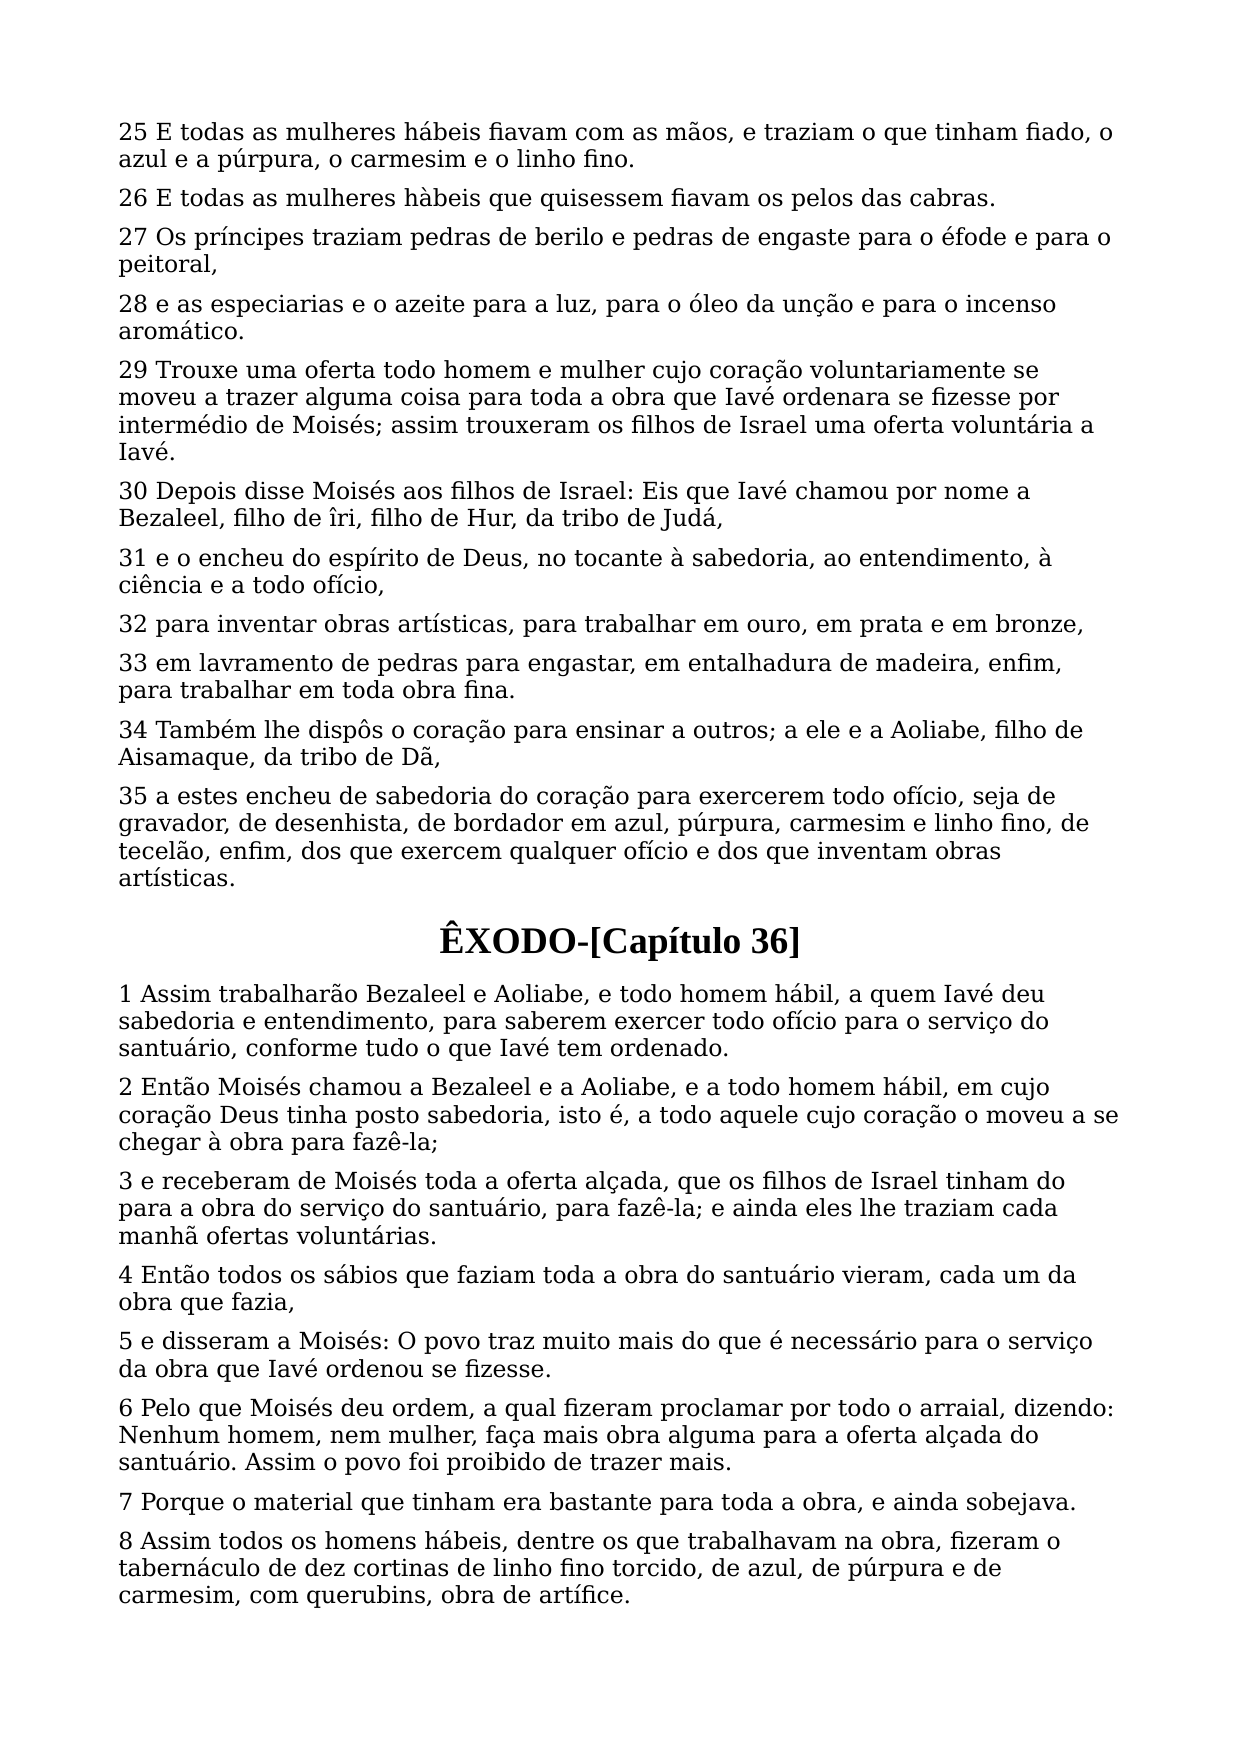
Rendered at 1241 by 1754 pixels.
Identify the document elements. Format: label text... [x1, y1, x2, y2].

subtitle ÊXODO-[Capítulo 36] [118, 919, 1122, 962]
text 35 a estes encheu de sabedoria do coração para exercerem todo ofício, seja de gravador, de desenhista, de bordador em azul, púrpura, carmesim e linho fino, de tecelão, enfim, dos que exercem qualquer ofício e dos que inventam obras artísticas. [118, 783, 1122, 892]
text 27 Os príncipes traziam pedras de berilo e pedras de engaste para o éfode e para o peitoral, [118, 224, 1122, 278]
text 8 Assim todos os homens hábeis, dentre os que trabalhavam na obra, fizeram o tabernáculo de dez cortinas de linho fino torcido, de azul, de púrpura e de carmesim, com querubins, obra de artífice. [118, 1527, 1122, 1609]
text 2 Então Moisés chamou a Bezaleel e a Aoliabe, e a todo homem hábil, em cujo coração Deus tinha posto sabedoria, isto é, a todo aquele cujo coração o moveu a se chegar à obra para fazê-la; [118, 1074, 1122, 1156]
text 3 e receberam de Moisés toda a oferta alçada, que os filhos de Israel tinham do para a obra do serviço do santuário, para fazê-la; e ainda eles lhe traziam cada manhã ofertas voluntárias. [118, 1168, 1122, 1249]
text 1 Assim trabalharão Bezaleel e Aoliabe, e todo homem hábil, a quem Iavé deu sabedoria e entendimento, para saberem exercer todo ofício para o serviço do santuário, conforme tudo o que Iavé tem ordenado. [118, 980, 1122, 1062]
text 28 e as especiarias e o azeite para a luz, para o óleo da unção e para o incenso aromático. [118, 290, 1122, 345]
text 33 em lavramento de pedras para engastar, em entalhadura de madeira, enfim, para trabalhar em toda obra fina. [118, 650, 1122, 704]
text 7 Porque o material que tinham era bastante para toda a obra, e ainda sobejava. [118, 1488, 1122, 1515]
text 25 E todas as mulheres hábeis fiavam com as mãos, e traziam o que tinham fiado, o azul e a púrpura, o carmesim e o linho fino. [118, 118, 1122, 173]
text 4 Então todos os sábios que faziam toda a obra do santuário vieram, cada um da obra que fazia, [118, 1261, 1122, 1316]
text 32 para inventar obras artísticas, para trabalhar em ouro, em prata e em bronze, [118, 611, 1122, 638]
text 31 e o encheu do espírito de Deus, no tocante à sabedoria, ao entendimento, à ciência e a todo ofício, [118, 544, 1122, 599]
text 29 Trouxe uma oferta todo homem e mulher cujo coração voluntariamente se moveu a trazer alguma coisa para toda a obra que Iavé ordenara se fizesse por intermédio de Moisés; assim trouxeram os filhos de Israel uma oferta voluntária a Iavé. [118, 357, 1122, 466]
text 6 Pelo que Moisés deu ordem, a qual fizeram proclamar por todo o arraial, dizendo: Nenhum homem, nem mulher, faça mais obra alguma para a oferta alçada do santuário. Assim o povo foi proibido de trazer mais. [118, 1394, 1122, 1476]
text 30 Depois disse Moisés aos filhos de Israel: Eis que Iavé chamou por nome a Bezaleel, filho de îri, filho de Hur, da tribo de Judá, [118, 478, 1122, 532]
text 26 E todas as mulheres hàbeis que quisessem fiavam os pelos das cabras. [118, 184, 1122, 212]
text 5 e disseram a Moisés: O povo traz muito mais do que é necessário para o serviço da obra que Iavé ordenou se fizesse. [118, 1328, 1122, 1382]
text 34 Também lhe dispôs o coração para ensinar a outros; a ele e a Aoliabe, filho de Aisamaque, da tribo de Dã, [118, 716, 1122, 771]
